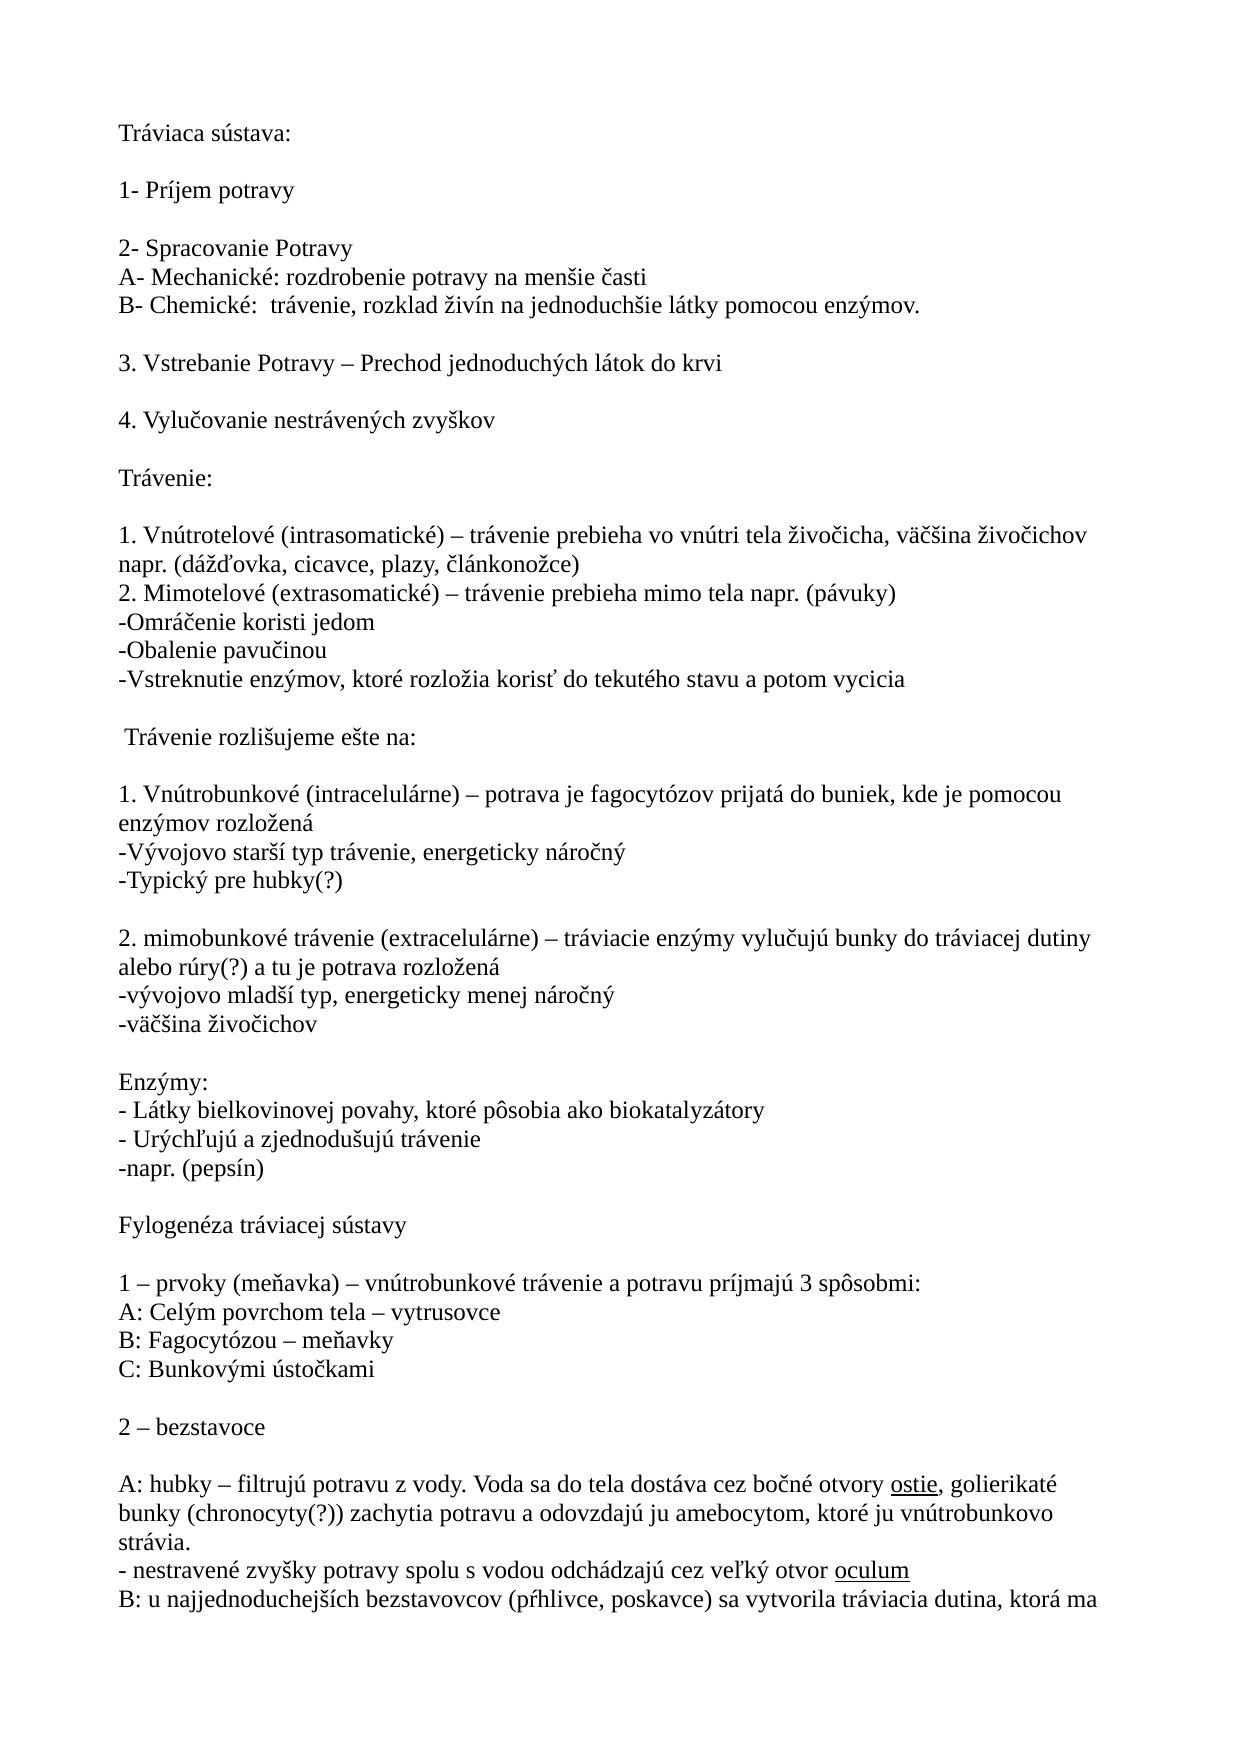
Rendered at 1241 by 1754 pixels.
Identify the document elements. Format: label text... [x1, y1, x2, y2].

text Tráviaca sústava: 1- Príjem potravy 2- Spracovanie Potravy A- Mechanické: rozdrobenie potravy na menšie časti B- Chemické: trávenie, rozklad živín na jednoduchšie látky pomocou enzýmov. 3. Vstrebanie Potravy – Prechod jednoduchých látok do krvi 4. Vylučovanie nestrávených zvyškov Trávenie: 1. Vnútrotelové (intrasomatické) – trávenie prebieha vo vnútri tela živočicha, väčšina živočichov napr. (dážďovka, cicavce, plazy, článkonožce) 2. Mimotelové (extrasomatické) – trávenie prebieha mimo tela napr. (pávuky) -Omráčenie koristi jedom -Obalenie pavučinou -Vstreknutie enzýmov, ktoré rozložia korisť do tekutého stavu a potom vycicia Trávenie rozlišujeme ešte na: 1. Vnútrobunkové (intracelulárne) – potrava je fagocytózov prijatá do buniek, kde je pomocou enzýmov rozložená -Vývojovo starší typ trávenie, energeticky náročný -Typický pre hubky(?) 2. mimobunkové trávenie (extracelulárne) – tráviacie enzýmy vylučujú bunky do tráviacej dutiny alebo rúry(?) a tu je potrava rozložená -vývojovo mladší typ, energeticky menej náročný -väčšina živočichov Enzýmy: - Látky bielkovinovej povahy, ktoré pôsobia ako biokatalyzátory - Urýchľujú a zjednodušujú trávenie -napr. (pepsín) Fylogenéza tráviacej sústavy 1 – prvoky (meňavka) – vnútrobunkové trávenie a potravu príjmajú 3 spôsobmi: A: Celým povrchom tela – vytrusovce B: Fagocytózou – meňavky [118, 118, 1122, 1354]
text C: Bunkovými ústočkami 2 – bezstavoce A: hubky – filtrujú potravu z vody. Voda sa do tela dostáva cez bočné otvory ostie, golierikaté bunky (chronocyty(?)) zachytia potravu a odovzdajú ju amebocytom, ktoré ju vnútrobunkovo strávia. - nestravené zvyšky potravy spolu s vodou odchádzajú cez veľký otvor oculum B: u najjednoduchejších bezstavovcov (pŕhlivce, poskavce) sa vytvorila tráviacia dutina, ktorá ma [118, 1354, 1122, 1613]
